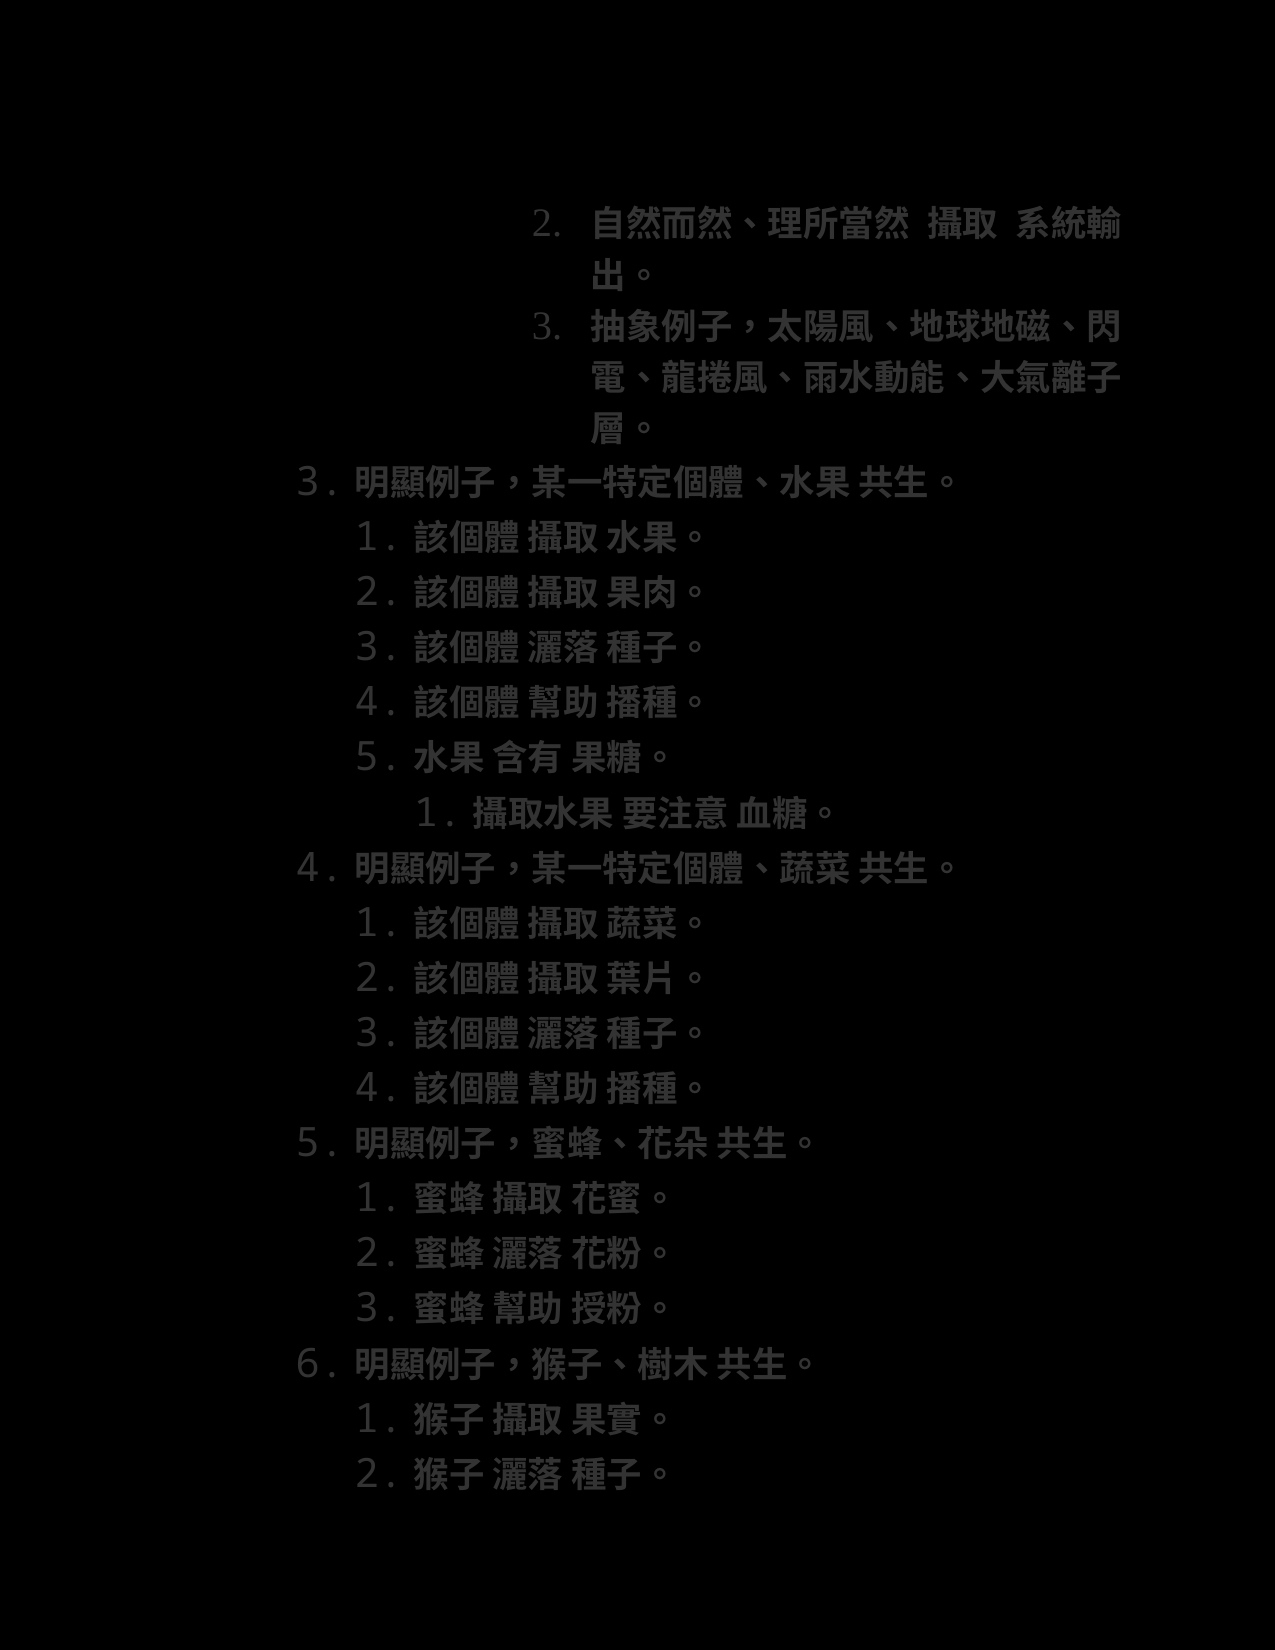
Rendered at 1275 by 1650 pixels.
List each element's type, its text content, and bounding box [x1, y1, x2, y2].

list 明顯例子，猴子、樹木 共生。 [295, 1334, 1157, 1389]
list 猴子 灑落 種子。 [354, 1444, 1157, 1499]
list 猴子 攝取 果實。 [354, 1389, 1157, 1444]
list 該個體 攝取 葉片。 [354, 948, 1157, 1003]
list 明顯例子，蜜蜂、花朵 共生。 [295, 1113, 1157, 1168]
list 蜜蜂 攝取 花蜜。 [354, 1168, 1157, 1223]
list 攝取水果 要注意 血糖。 [413, 783, 1157, 838]
list 水果 含有 果糖。 [354, 728, 1157, 783]
list 明顯例子，某一特定個體、蔬菜 共生。 [295, 838, 1157, 893]
list 抽象例子，太陽風、地球地磁、閃電、龍捲風、雨水動能、大氣離子層。 [532, 298, 1157, 452]
list 蜜蜂 幫助 授粉。 [354, 1279, 1157, 1334]
list 該個體 灑落 種子。 [354, 1003, 1157, 1058]
list 自然而然、理所當然 攝取 系統輸出。 [532, 196, 1157, 298]
list 該個體 攝取 蔬菜。 [354, 893, 1157, 948]
list 該個體 幫助 播種。 [354, 1058, 1157, 1113]
list 蜜蜂 灑落 花粉。 [354, 1223, 1157, 1279]
list 該個體 幫助 播種。 [354, 672, 1157, 728]
list 該個體 攝取 水果。 [354, 507, 1157, 562]
list 該個體 攝取 果肉。 [354, 562, 1157, 617]
list 明顯例子，某一特定個體、水果 共生。 [295, 452, 1157, 507]
list 該個體 灑落 種子。 [354, 617, 1157, 672]
